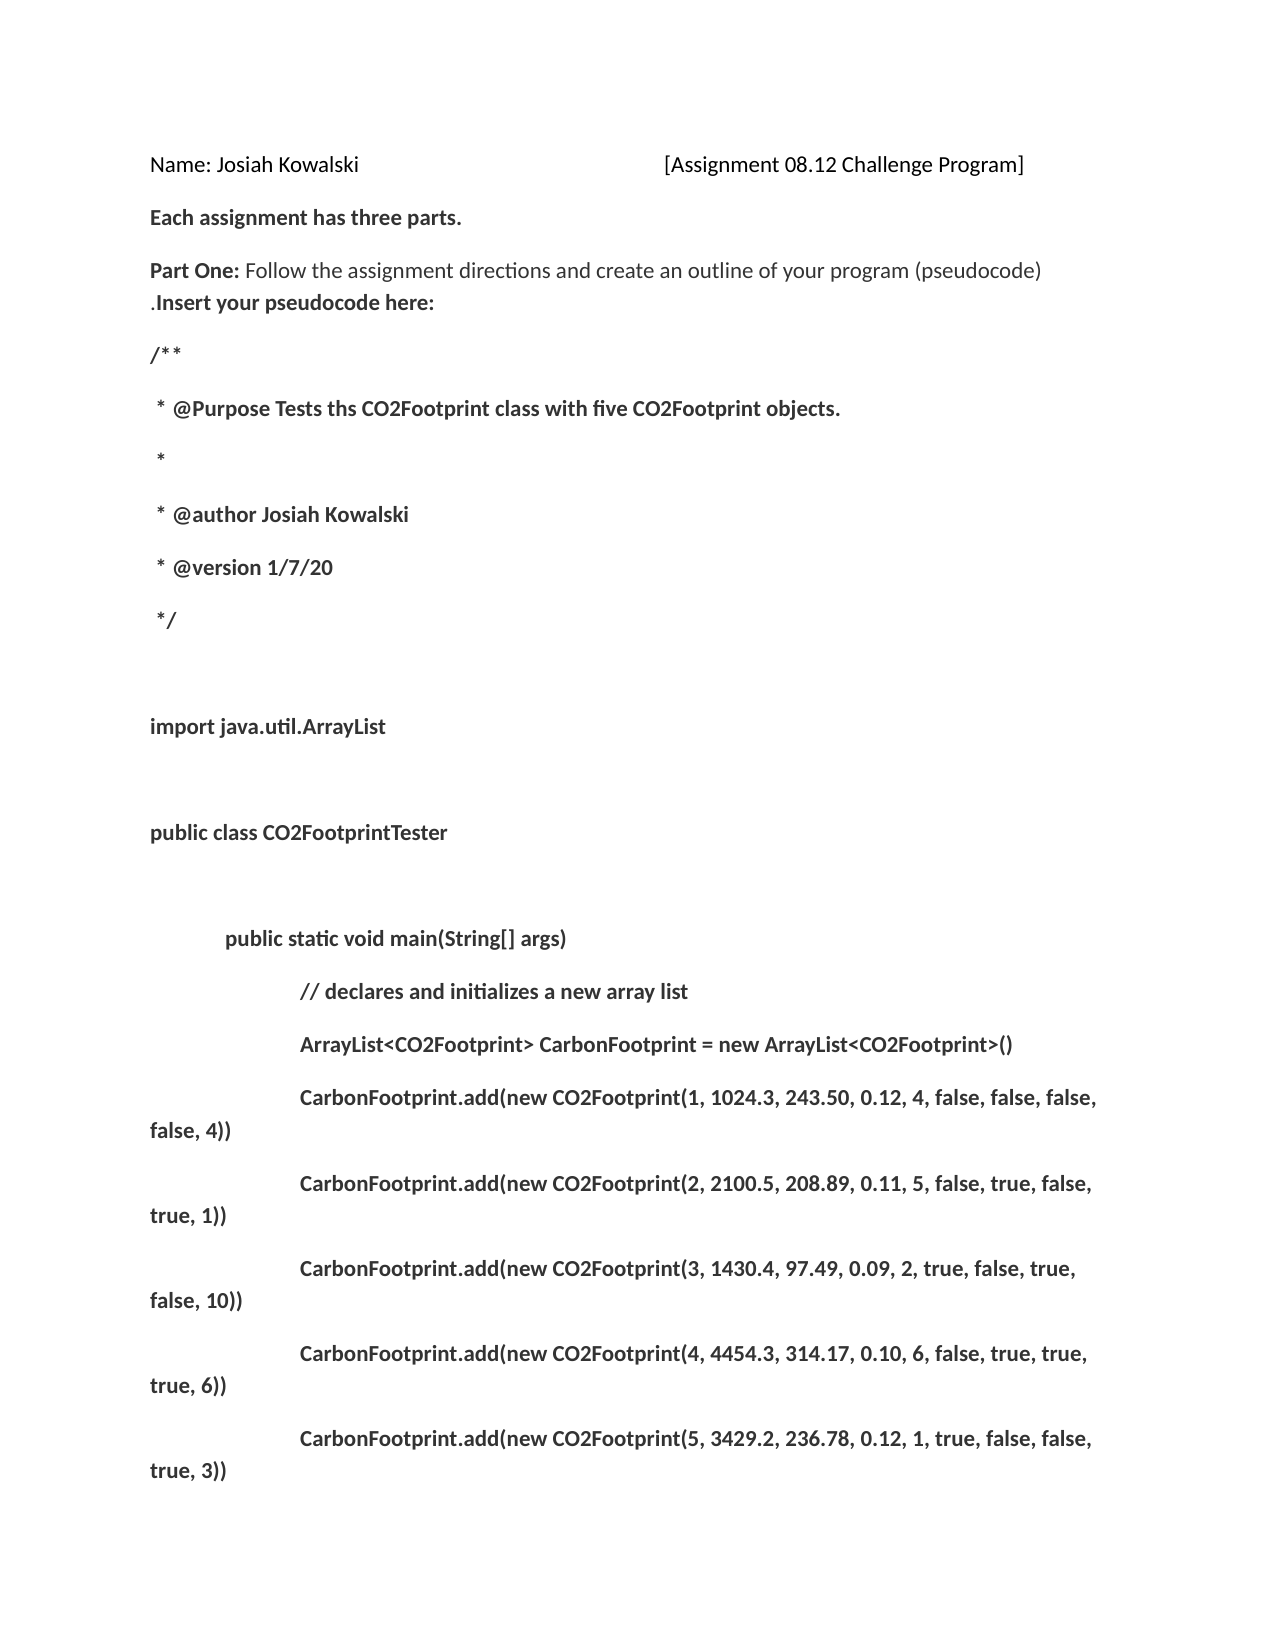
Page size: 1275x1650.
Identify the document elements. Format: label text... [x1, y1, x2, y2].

text CarbonFootprint.add(new CO2Footprint(5, 3429.2, 236.78, 0.12, 1, true, false, false, true, 3)) [150, 1424, 1125, 1484]
text CarbonFootprint.add(new CO2Footprint(3, 1430.4, 97.49, 0.09, 2, true, false, true, false, 10)) [150, 1254, 1125, 1314]
text // declares and initializes a new array list [150, 977, 1125, 1006]
text .Insert your pseudocode here: [150, 288, 1125, 316]
text CarbonFootprint.add(new CO2Footprint(2, 2100.5, 208.89, 0.11, 5, false, true, false, true, 1)) [150, 1169, 1125, 1229]
text Each assignment has three parts. [150, 203, 1125, 231]
text ArrayList<CO2Footprint> CarbonFootprint = new ArrayList<CO2Footprint>() [150, 1031, 1125, 1058]
text Name: Josiah Kowalski [Assignment 08.12 Challenge Program] [150, 150, 1125, 178]
text * @version 1/7/20 [150, 553, 1125, 581]
text * @author Josiah Kowalski [150, 500, 1125, 528]
text */ [150, 606, 1125, 634]
text Part One: Follow the assignment directions and create an outline of your program (pseudocode) [150, 256, 1125, 284]
text * @Purpose Tests ths CO2Footprint class with five CO2Footprint objects. [150, 394, 1125, 422]
text /** [150, 341, 1125, 369]
text CarbonFootprint.add(new CO2Footprint(1, 1024.3, 243.50, 0.12, 4, false, false, false, false, 4)) [150, 1083, 1125, 1144]
text public class CO2FootprintTester [150, 818, 1125, 846]
text * [150, 447, 1125, 475]
text import java.util.ArrayList [150, 712, 1125, 740]
text public static void main(String[] args) [150, 924, 1125, 952]
text CarbonFootprint.add(new CO2Footprint(4, 4454.3, 314.17, 0.10, 6, false, true, true, true, 6)) [150, 1339, 1125, 1399]
